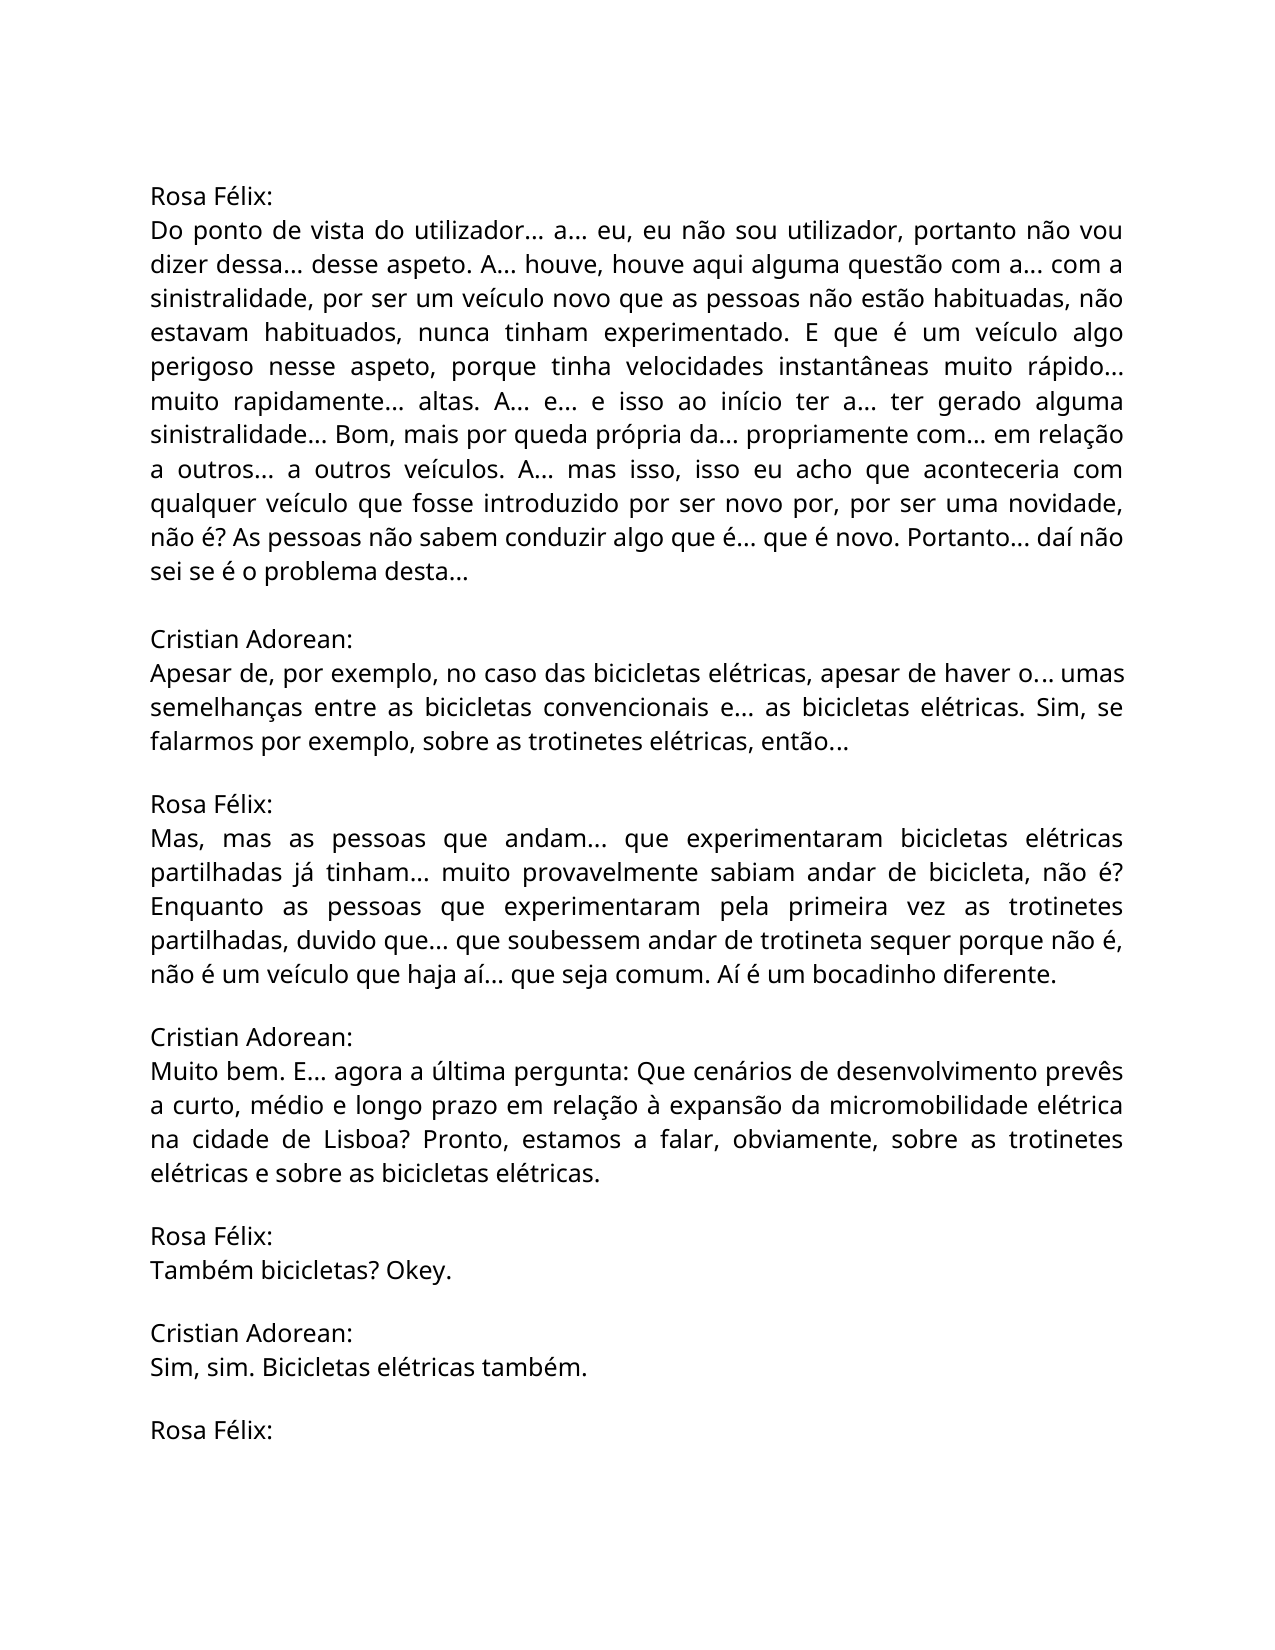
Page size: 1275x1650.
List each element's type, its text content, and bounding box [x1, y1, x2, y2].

text Mas, mas as pessoas que andam... que experimentaram bicicletas elétricas partilhadas já tinham... muito provavelmente sabiam andar de bicicleta, não é? Enquanto as pessoas que experimentaram pela primeira vez as trotinetes partilhadas, duvido que... que soubessem andar de trotineta sequer porque não é, não é um veículo que haja aí... que seja comum. Aí é um bocadinho diferente. [150, 821, 1125, 991]
text Rosa Félix: [150, 787, 1125, 821]
text Rosa Félix: [150, 1412, 1125, 1447]
text Muito bem. E... agora a última pergunta: Que cenários de desenvolvimento prevês a curto, médio e longo prazo em relação à expansão da micromobilidade elétrica na cidade de Lisboa? Pronto, estamos a falar, obviamente, sobre as trotinetes elétricas e sobre as bicicletas elétricas. [150, 1054, 1125, 1190]
text Rosa Félix: [150, 179, 1125, 213]
text Também bicicletas? Okey. [150, 1253, 1125, 1287]
text Cristian Adorean: [150, 622, 1125, 656]
text Sim, sim. Bicicletas elétricas também. [150, 1350, 1125, 1384]
text Rosa Félix: [150, 1219, 1125, 1253]
text Apesar de, por exemplo, no caso das bicicletas elétricas, apesar de haver o... umas semelhanças entre as bicicletas convencionais e... as bicicletas elétricas. Sim, se falarmos por exemplo, sobre as trotinetes elétricas, então... [150, 656, 1125, 758]
text Cristian Adorean: [150, 1020, 1125, 1054]
text Do ponto de vista do utilizador... a... eu, eu não sou utilizador, portanto não vou dizer dessa... desse aspeto. A... houve, houve aqui alguma questão com a... com a sinistralidade, por ser um veículo novo que as pessoas não estão habituadas, não estavam habituados, nunca tinham experimentado. E que é um veículo algo perigoso nesse aspeto, porque tinha velocidades instantâneas muito rápido... muito rapidamente... altas. A... e... e isso ao início ter a... ter gerado alguma sinistralidade... Bom, mais por queda própria da... propriamente com... em relação a outros... a outros veículos. A... mas isso, isso eu acho que aconteceria com qualquer veículo que fosse introduzido por ser novo por, por ser uma novidade, não é? As pessoas não sabem conduzir algo que é... que é novo. Portanto... daí não sei se é o problema desta... [150, 213, 1125, 587]
text Cristian Adorean: [150, 1316, 1125, 1350]
